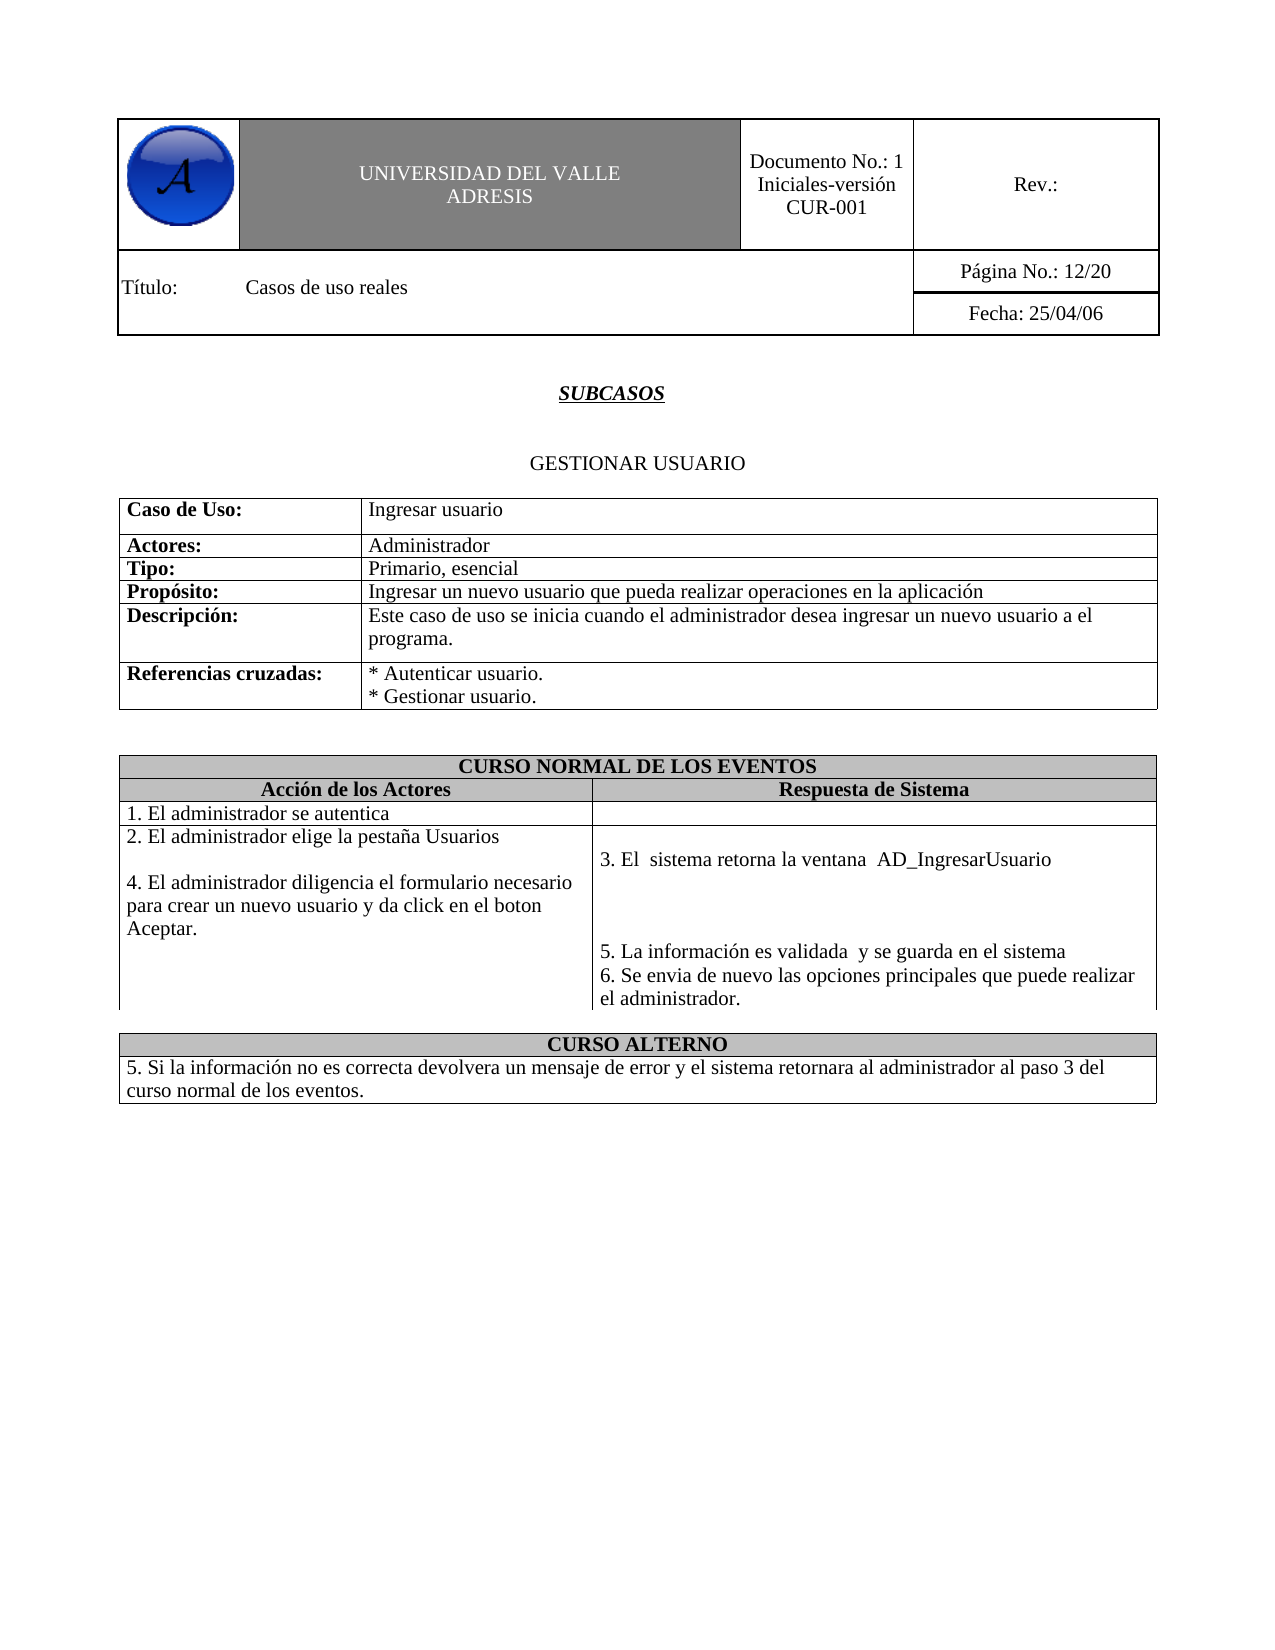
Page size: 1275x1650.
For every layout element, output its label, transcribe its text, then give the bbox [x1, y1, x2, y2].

table_cell Administrador [362, 535, 1157, 557]
table_cell Propósito: [120, 581, 361, 603]
table_cell [593, 802, 1156, 824]
table_cell 6. Se envia de nuevo las opciones principales que puede realizar el administrador. [593, 964, 1156, 1010]
table_cell 1. El administrador se autentica [120, 802, 592, 824]
table_header Documento No.: 1 Iniciales-versión CUR-001 [741, 120, 913, 249]
table_header CURSO ALTERNO [120, 1034, 1156, 1056]
table_cell Tipo: [120, 558, 361, 580]
table_cell 5. La información es validada y se guarda en el sistema [593, 940, 1156, 963]
table_cell * Autenticar usuario. * Gestionar usuario. [362, 663, 1157, 708]
table_cell [593, 826, 1156, 848]
table_header CURSO NORMAL DE LOS EVENTOS [120, 756, 1156, 778]
table_cell 5. Si la información no es correcta devolvera un mensaje de error y el sistema retornara al administrador al paso 3 del curso normal de los eventos. [120, 1057, 1156, 1102]
picture [127, 124, 235, 226]
table_cell [120, 940, 592, 963]
table_header [119, 120, 239, 249]
table_cell Fecha: 25/04/06 [914, 294, 1158, 334]
table_header Caso de Uso: [120, 499, 361, 534]
table_cell [593, 871, 1156, 940]
table_cell Acción de los Actores [120, 779, 592, 801]
text SUBCASOS [118, 382, 1157, 405]
table_cell Descripción: [120, 604, 361, 662]
table_cell Título: Casos de uso reales [119, 251, 913, 334]
table_header UNIVERSIDAD DEL VALLE ADRESIS [240, 120, 740, 249]
text GESTIONAR USUARIO [118, 452, 1157, 475]
table_cell Actores: [120, 535, 361, 557]
table_cell [120, 848, 592, 871]
table_cell 3. El sistema retorna la ventana AD_IngresarUsuario [593, 848, 1156, 871]
table_cell 2. El administrador elige la pestaña Usuarios [120, 826, 592, 848]
table_cell [120, 964, 592, 1010]
table_header Ingresar usuario [362, 499, 1157, 534]
table_cell Primario, esencial [362, 558, 1157, 580]
table_header Rev.: [914, 120, 1158, 249]
table_header Página No.: 12/20 [914, 251, 1158, 291]
table_cell 4. El administrador diligencia el formulario necesario para crear un nuevo usuario y da click en el boton Aceptar. [120, 871, 592, 940]
table_cell Ingresar un nuevo usuario que pueda realizar operaciones en la aplicación [362, 581, 1157, 603]
table_cell Este caso de uso se inicia cuando el administrador desea ingresar un nuevo usuario a el programa. [362, 604, 1157, 662]
table_cell Referencias cruzadas: [120, 663, 361, 708]
table_cell Respuesta de Sistema [593, 779, 1156, 801]
